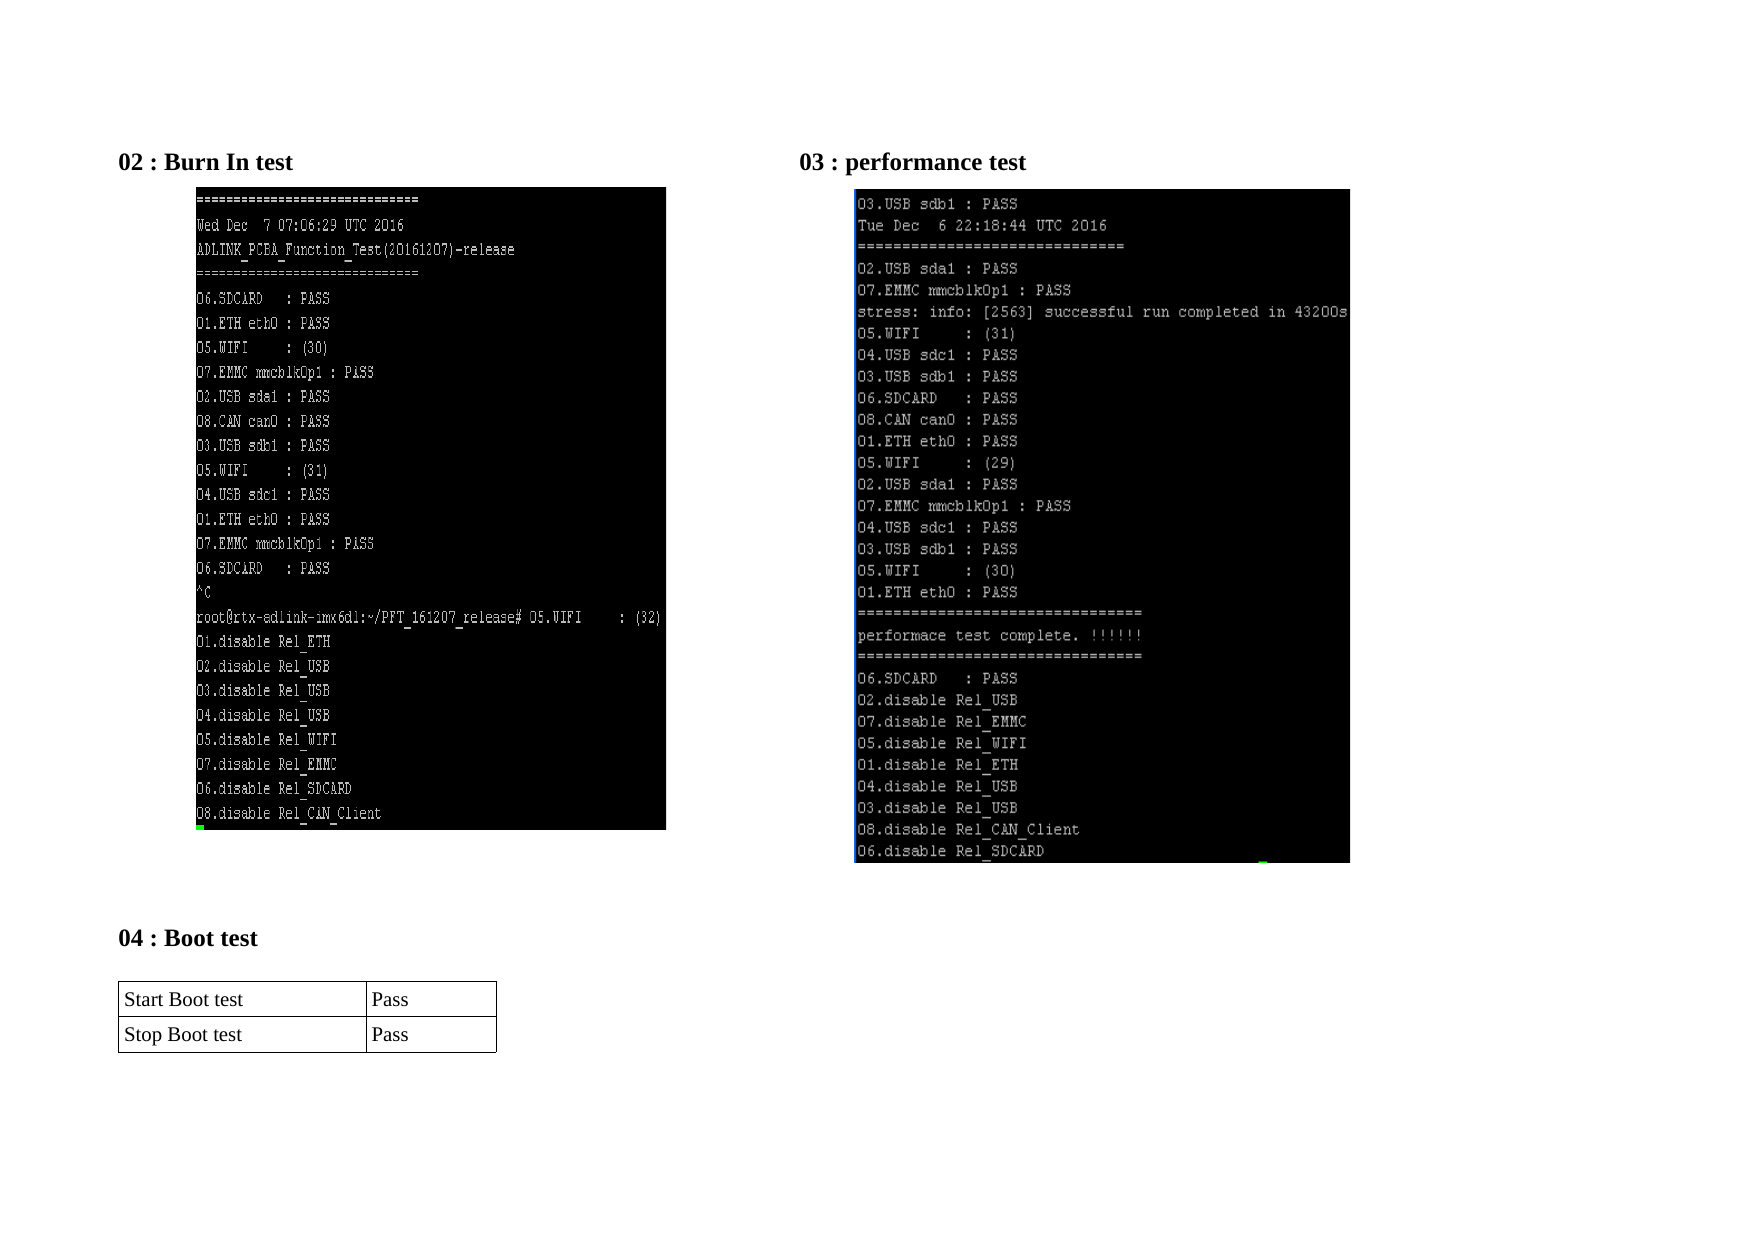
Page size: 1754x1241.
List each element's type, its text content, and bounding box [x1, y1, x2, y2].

table_cell Pass [367, 1017, 496, 1052]
table_cell Stop Boot test [119, 1017, 366, 1052]
table_header Start Boot test [119, 982, 366, 1016]
text 04 : Boot test [118, 923, 1636, 952]
picture [196, 187, 667, 830]
text 02 : Burn In test 03 : performance test [118, 147, 1636, 176]
table_header Pass [367, 982, 496, 1016]
picture [854, 189, 1351, 863]
